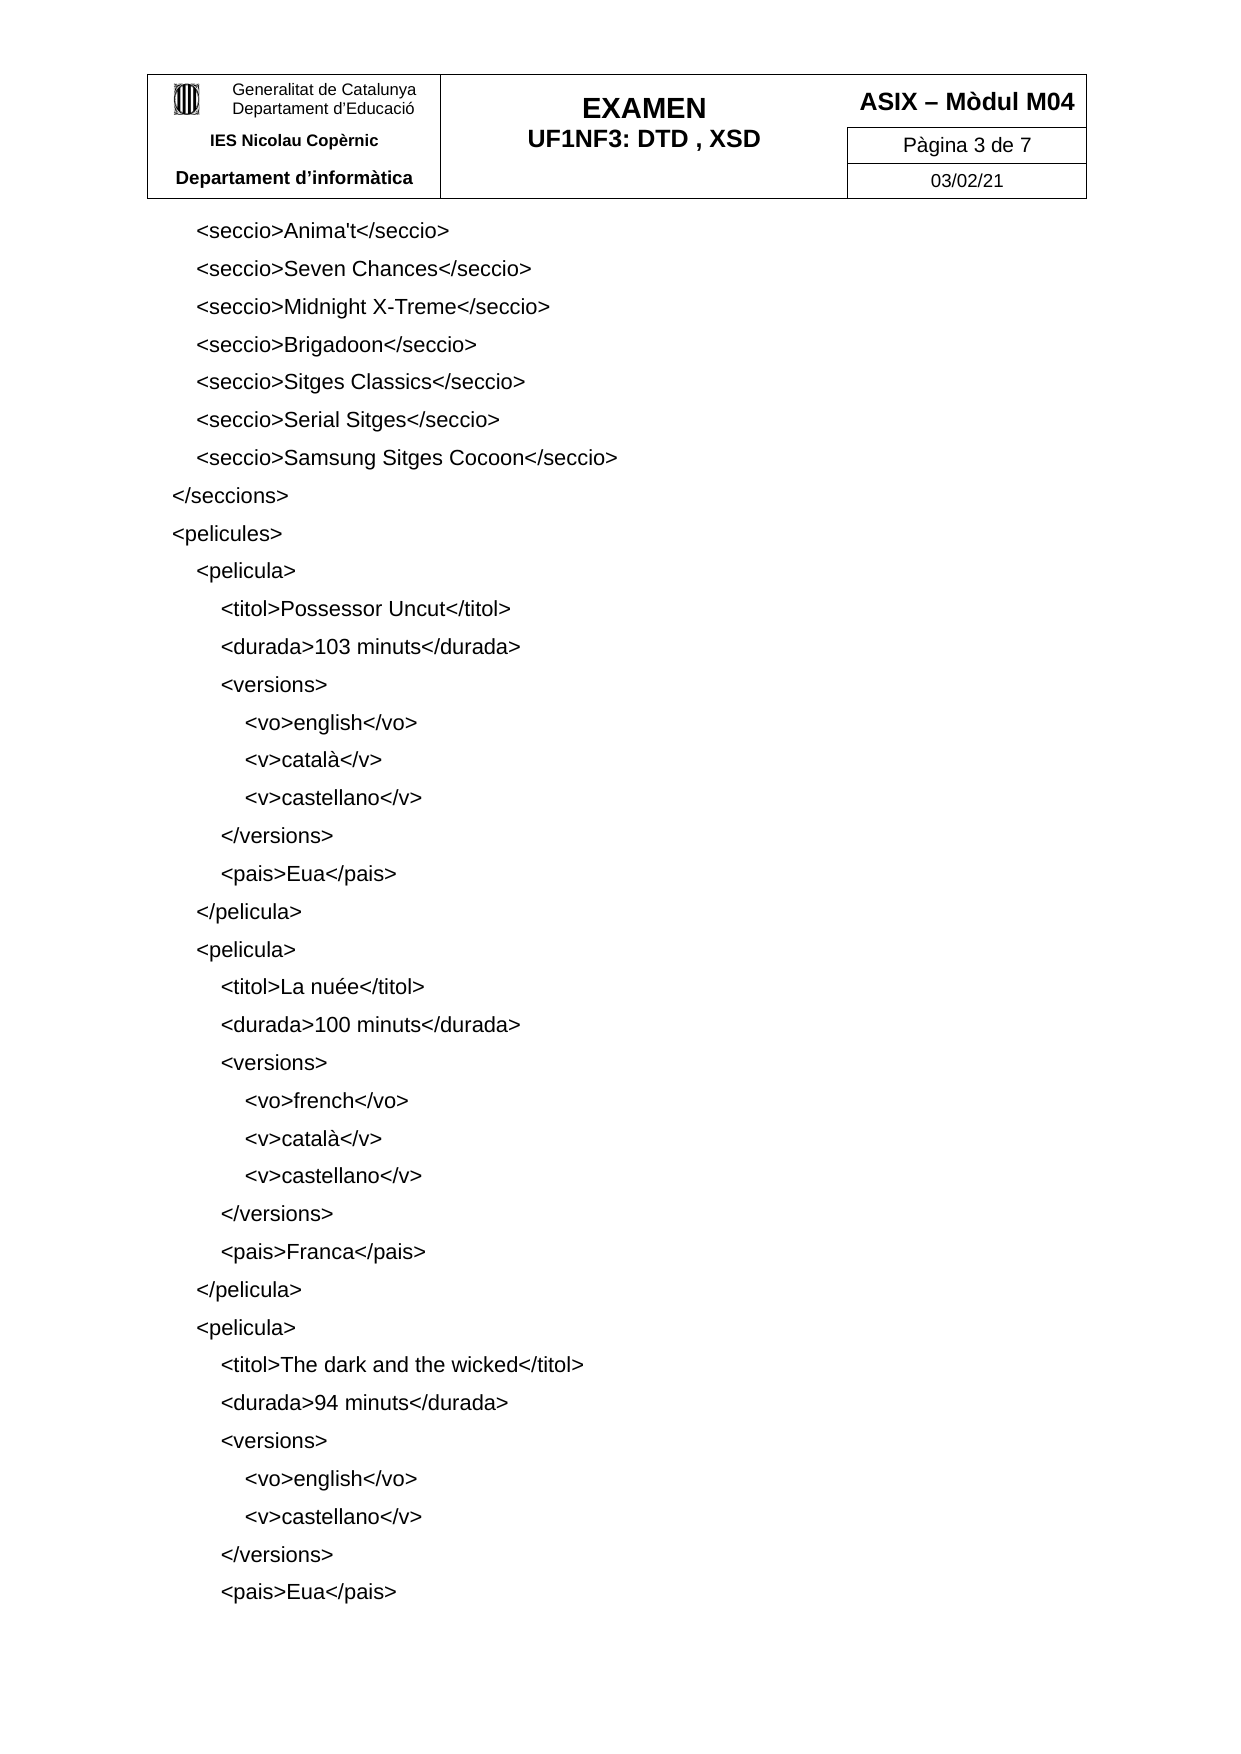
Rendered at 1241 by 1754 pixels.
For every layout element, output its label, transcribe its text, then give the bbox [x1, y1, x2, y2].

text <seccio>Brigadoon</seccio> [148, 331, 1092, 357]
text <durada>94 minuts</durada> [148, 1390, 1092, 1415]
text <v>castellano</v> [148, 785, 1092, 810]
text </pelicula> [148, 899, 1092, 924]
text <seccio>Sitges Classics</seccio> [148, 369, 1092, 394]
text <v>castellano</v> [148, 1163, 1092, 1188]
text </versions> [148, 1201, 1092, 1226]
text <pelicula> [148, 1314, 1092, 1340]
text <pelicules> [148, 521, 1092, 546]
text <seccio>Anima't</seccio> [148, 218, 1092, 243]
text <titol>The dark and the wicked</titol> [148, 1352, 1092, 1378]
text <titol>Possessor Uncut</titol> [148, 596, 1092, 621]
text <v>català</v> [148, 1126, 1092, 1151]
text <durada>103 minuts</durada> [148, 634, 1092, 659]
text <pelicula> [148, 936, 1092, 962]
text <versions> [148, 1050, 1092, 1075]
text <vo>french</vo> [148, 1088, 1092, 1113]
text <versions> [148, 672, 1092, 697]
text <pais>Franca</pais> [148, 1239, 1092, 1264]
text <durada>100 minuts</durada> [148, 1012, 1092, 1037]
text </pelicula> [148, 1277, 1092, 1302]
text <v>català</v> [148, 747, 1092, 773]
text <pais>Eua</pais> [148, 861, 1092, 886]
text <pais>Eua</pais> [148, 1579, 1092, 1604]
text </versions> [148, 1541, 1092, 1567]
text <versions> [148, 1428, 1092, 1453]
text <seccio>Seven Chances</seccio> [148, 256, 1092, 281]
text </seccions> [148, 483, 1092, 508]
text <seccio>Serial Sitges</seccio> [148, 407, 1092, 432]
text <vo>english</vo> [148, 709, 1092, 735]
text <seccio>Samsung Sitges Cocoon</seccio> [148, 445, 1092, 470]
text <v>castellano</v> [148, 1504, 1092, 1529]
text <titol>La nuée</titol> [148, 974, 1092, 999]
text </versions> [148, 823, 1092, 848]
text <seccio>Midnight X-Treme</seccio> [148, 294, 1092, 319]
text <vo>english</vo> [148, 1466, 1092, 1491]
text <pelicula> [148, 558, 1092, 583]
